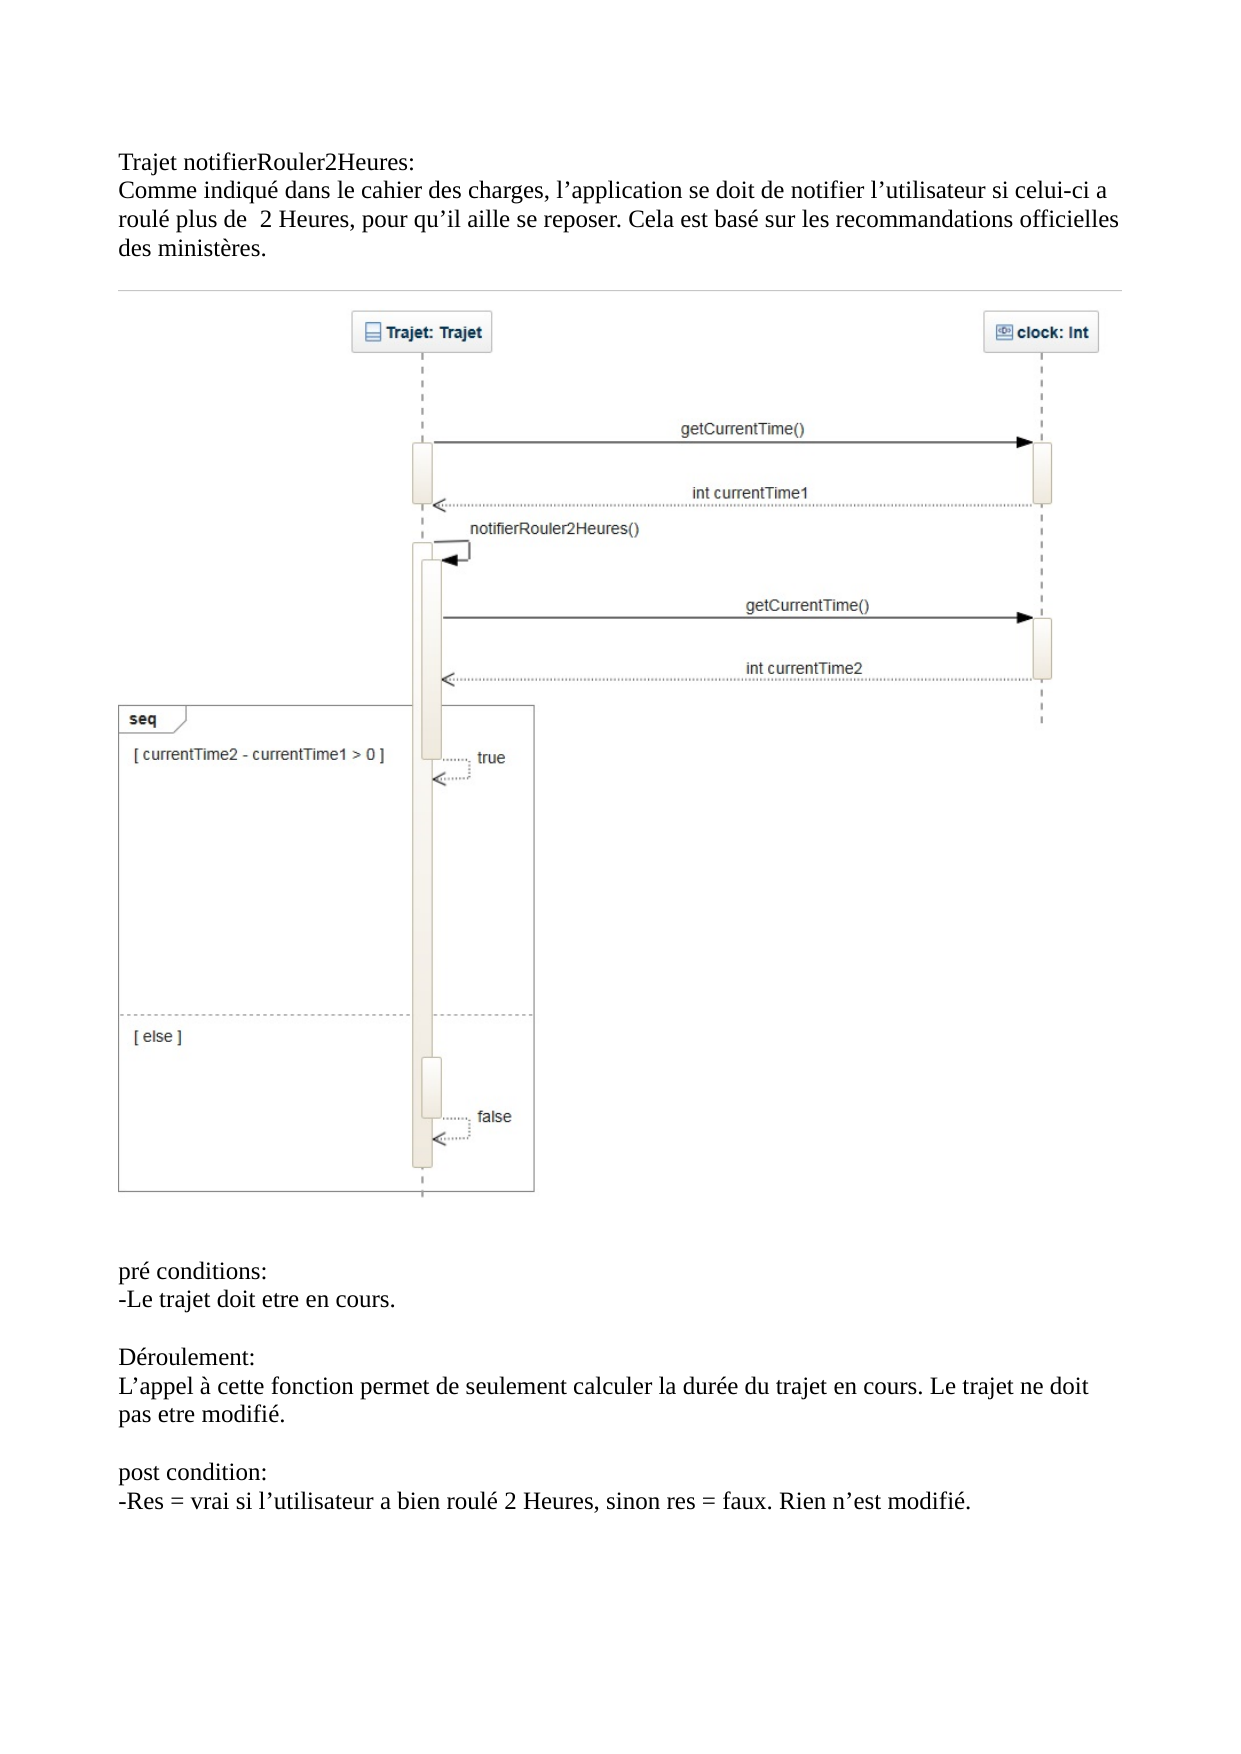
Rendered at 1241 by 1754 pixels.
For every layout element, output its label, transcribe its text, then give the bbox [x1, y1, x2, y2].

text pré conditions: -Le trajet doit etre en cours. Déroulement: L’appel à cette fonction permet de seulement calculer la durée du trajet en cours. Le trajet ne doit pas etre modifié. post condition: -Res = vrai si l’utilisateur a bien roulé 2 Heures, sinon res = faux. Rien n’est modifié. [118, 1199, 1122, 1543]
picture [118, 290, 1122, 1199]
text Trajet notifierRouler2Heures: Comme indiqué dans le cahier des charges, l’application se doit de notifier l’utilisateur si celui-ci a roulé plus de 2 Heures, pour qu’il aille se reposer. Cela est basé sur les recommandations officielles des ministères. [118, 147, 1122, 262]
